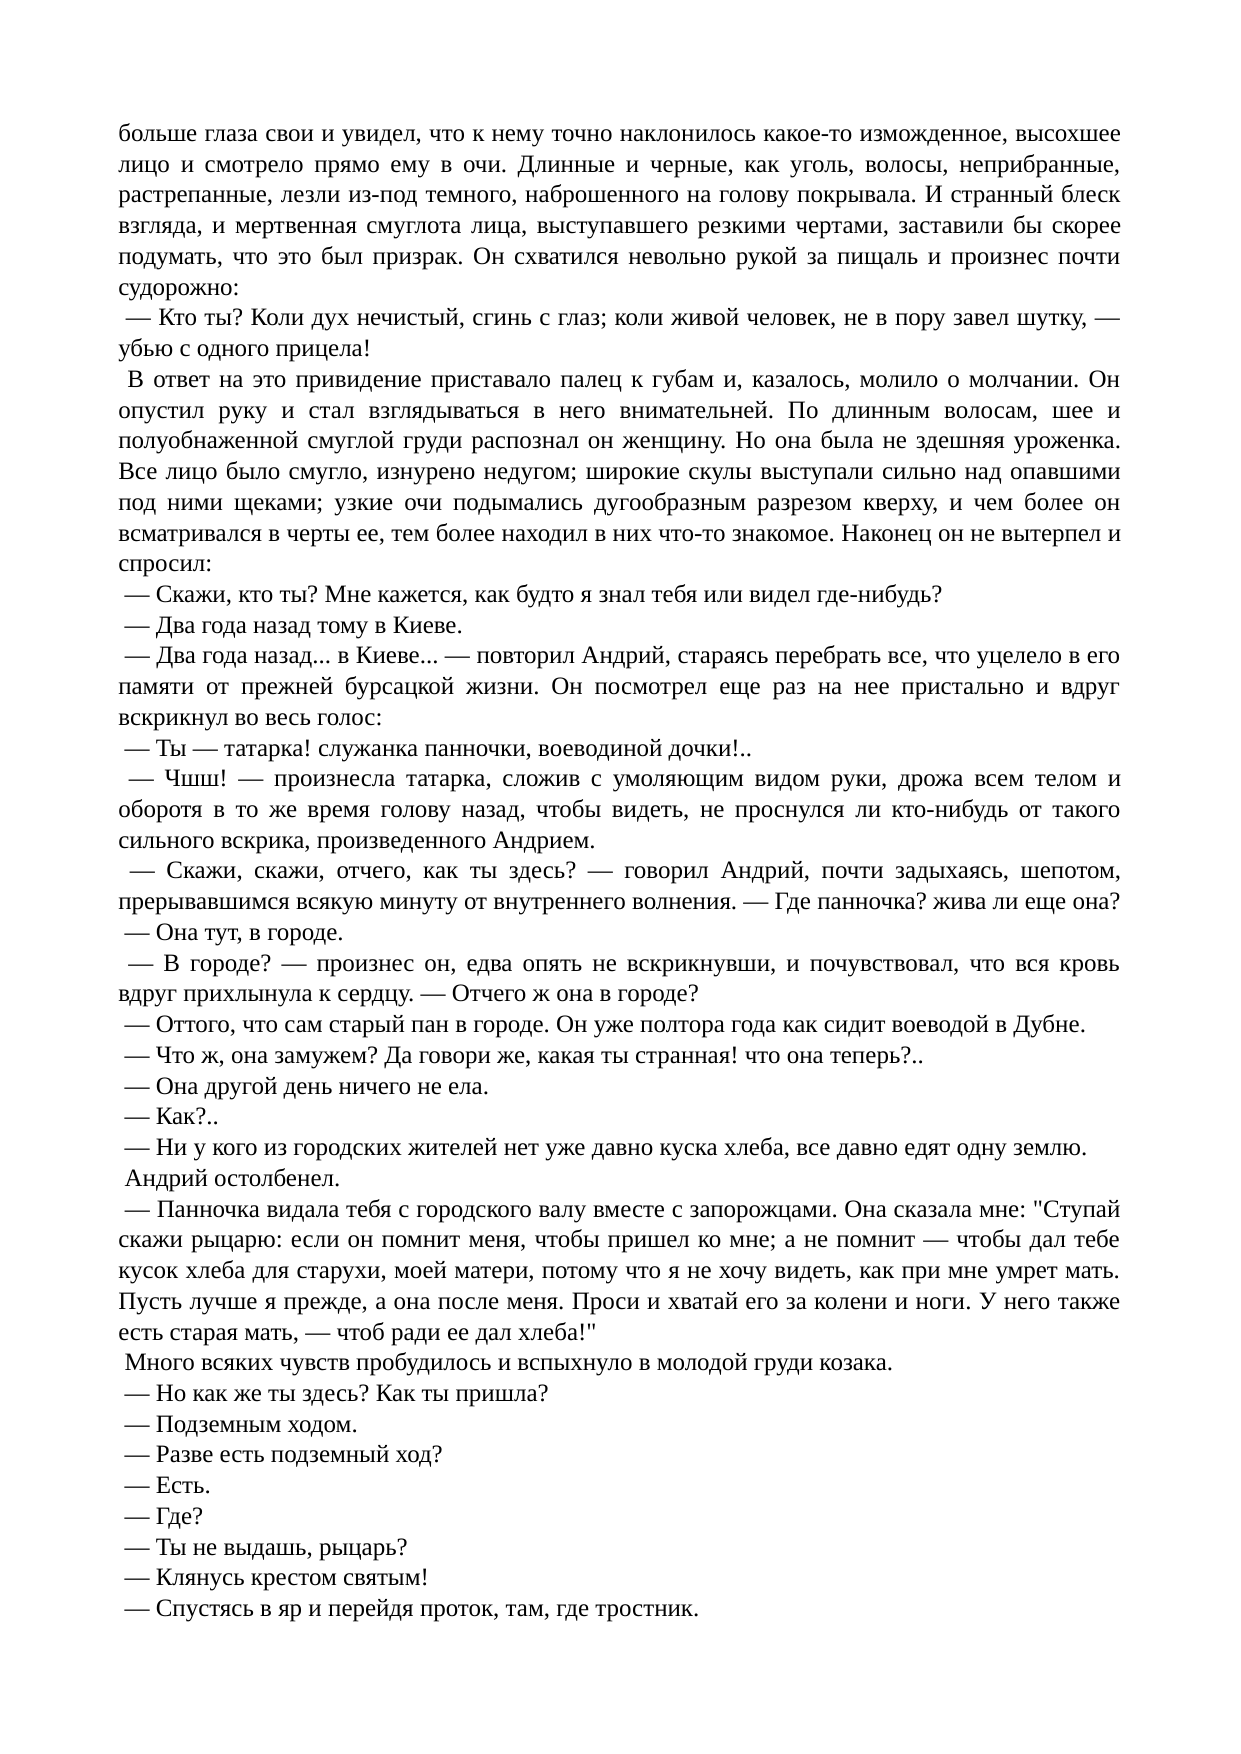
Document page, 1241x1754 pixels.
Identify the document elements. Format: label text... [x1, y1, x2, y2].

text — Скажи, кто ты? Мне кажется, как будто я знал тебя или видел где-нибудь? [118, 579, 1122, 608]
text — Как?.. [118, 1101, 1122, 1130]
text Много всяких чувств пробудилось и вспыхнуло в молодой груди козака. [118, 1347, 1122, 1376]
text — Ты не выдашь, рыцарь? [118, 1532, 1122, 1560]
text — Клянусь крестом святым! [118, 1562, 1122, 1591]
text — Разве есть подземный ход? [118, 1439, 1122, 1468]
text — Чшш! — произнесла татарка, сложив с умоляющим видом руки, дрожа всем телом и оборотя в то же время голову назад, чтобы видеть, не проснулся ли кто-нибудь от такого сильного вскрика, произведенного Андрием. [118, 763, 1122, 854]
text В ответ на это привидение приставало палец к губам и, казалось, молило о молчании. Он опустил руку и стал взглядываться в него внимательней. По длинным волосам, шее и полуобнаженной смуглой груди распознал он женщину. Но она была не здешняя уроженка. Все лицо было смугло, изнурено недугом; широкие скулы выступали сильно над опавшими под ними щеками; узкие очи подымались дугообразным разрезом кверху, и чем более он всматривался в черты ее, тем более находил в них что-то знакомое. Наконец он не вытерпел и спросил: [118, 364, 1122, 577]
text — Спустясь в яр и перейдя проток, там, где тростник. [118, 1593, 1122, 1622]
text — Два года назад... в Киеве... — повторил Андрий, стараясь перебрать все, что уцелело в его памяти от прежней бурсацкой жизни. Он посмотрел еще раз на нее пристально и вдруг вскрикнул во весь голос: [118, 641, 1122, 731]
text — Есть. [118, 1470, 1122, 1499]
text — Но как же ты здесь? Как ты пришла? [118, 1378, 1122, 1407]
text — Два года назад тому в Киеве. [118, 610, 1122, 638]
text — Кто ты? Коли дух нечистый, сгинь с глаз; коли живой человек, не в пору завел шутку, — убью с одного прицела! [118, 302, 1122, 362]
text — Где? [118, 1501, 1122, 1530]
text — Панночка видала тебя с городского валу вместе с запорожцами. Она сказала мне: "Ступай скажи рыцарю: если он помнит меня, чтобы пришел ко мне; а не помнит — чтобы дал тебе кусок хлеба для старухи, моей матери, потому что я не хочу видеть, как при мне умрет мать. Пусть лучше я прежде, а она после меня. Проси и хватай его за колени и ноги. У него также есть старая мать, — чтоб ради ее дал хлеба!" [118, 1194, 1122, 1345]
text больше глаза свои и увидел, что к нему точно наклонилось какое-то изможденное, высохшее лицо и смотрело прямо ему в очи. Длинные и черные, как уголь, волосы, неприбранные, растрепанные, лезли из-под темного, наброшенного на голову покрывала. И странный блеск взгляда, и мертвенная смуглота лица, выступавшего резкими чертами, заставили бы скорее подумать, что это был призрак. Он схватился невольно рукой за пищаль и произнес почти судорожно: [118, 118, 1122, 301]
text — Оттого, что сам старый пан в городе. Он уже полтора года как сидит воеводой в Дубне. [118, 1009, 1122, 1038]
text — Она другой день ничего не ела. [118, 1071, 1122, 1099]
text Андрий остолбенел. [118, 1163, 1122, 1192]
text — Подземным ходом. [118, 1409, 1122, 1437]
text — В городе? — произнес он, едва опять не вскрикнувши, и почувствовал, что вся кровь вдруг прихлынула к сердцу. — Отчего ж она в городе? [118, 948, 1122, 1007]
text — Она тут, в городе. [118, 917, 1122, 946]
text — Скажи, скажи, отчего, как ты здесь? — говорил Андрий, почти задыхаясь, шепотом, прерывавшимся всякую минуту от внутреннего волнения. — Где панночка? жива ли еще она? [118, 856, 1122, 915]
text — Ты — татарка! служанка панночки, воеводиной дочки!.. [118, 733, 1122, 761]
text — Что ж, она замужем? Да говори же, какая ты странная! что она теперь?.. [118, 1040, 1122, 1069]
text — Ни у кого из городских жителей нет уже давно куска хлеба, все давно едят одну землю. [118, 1132, 1122, 1161]
